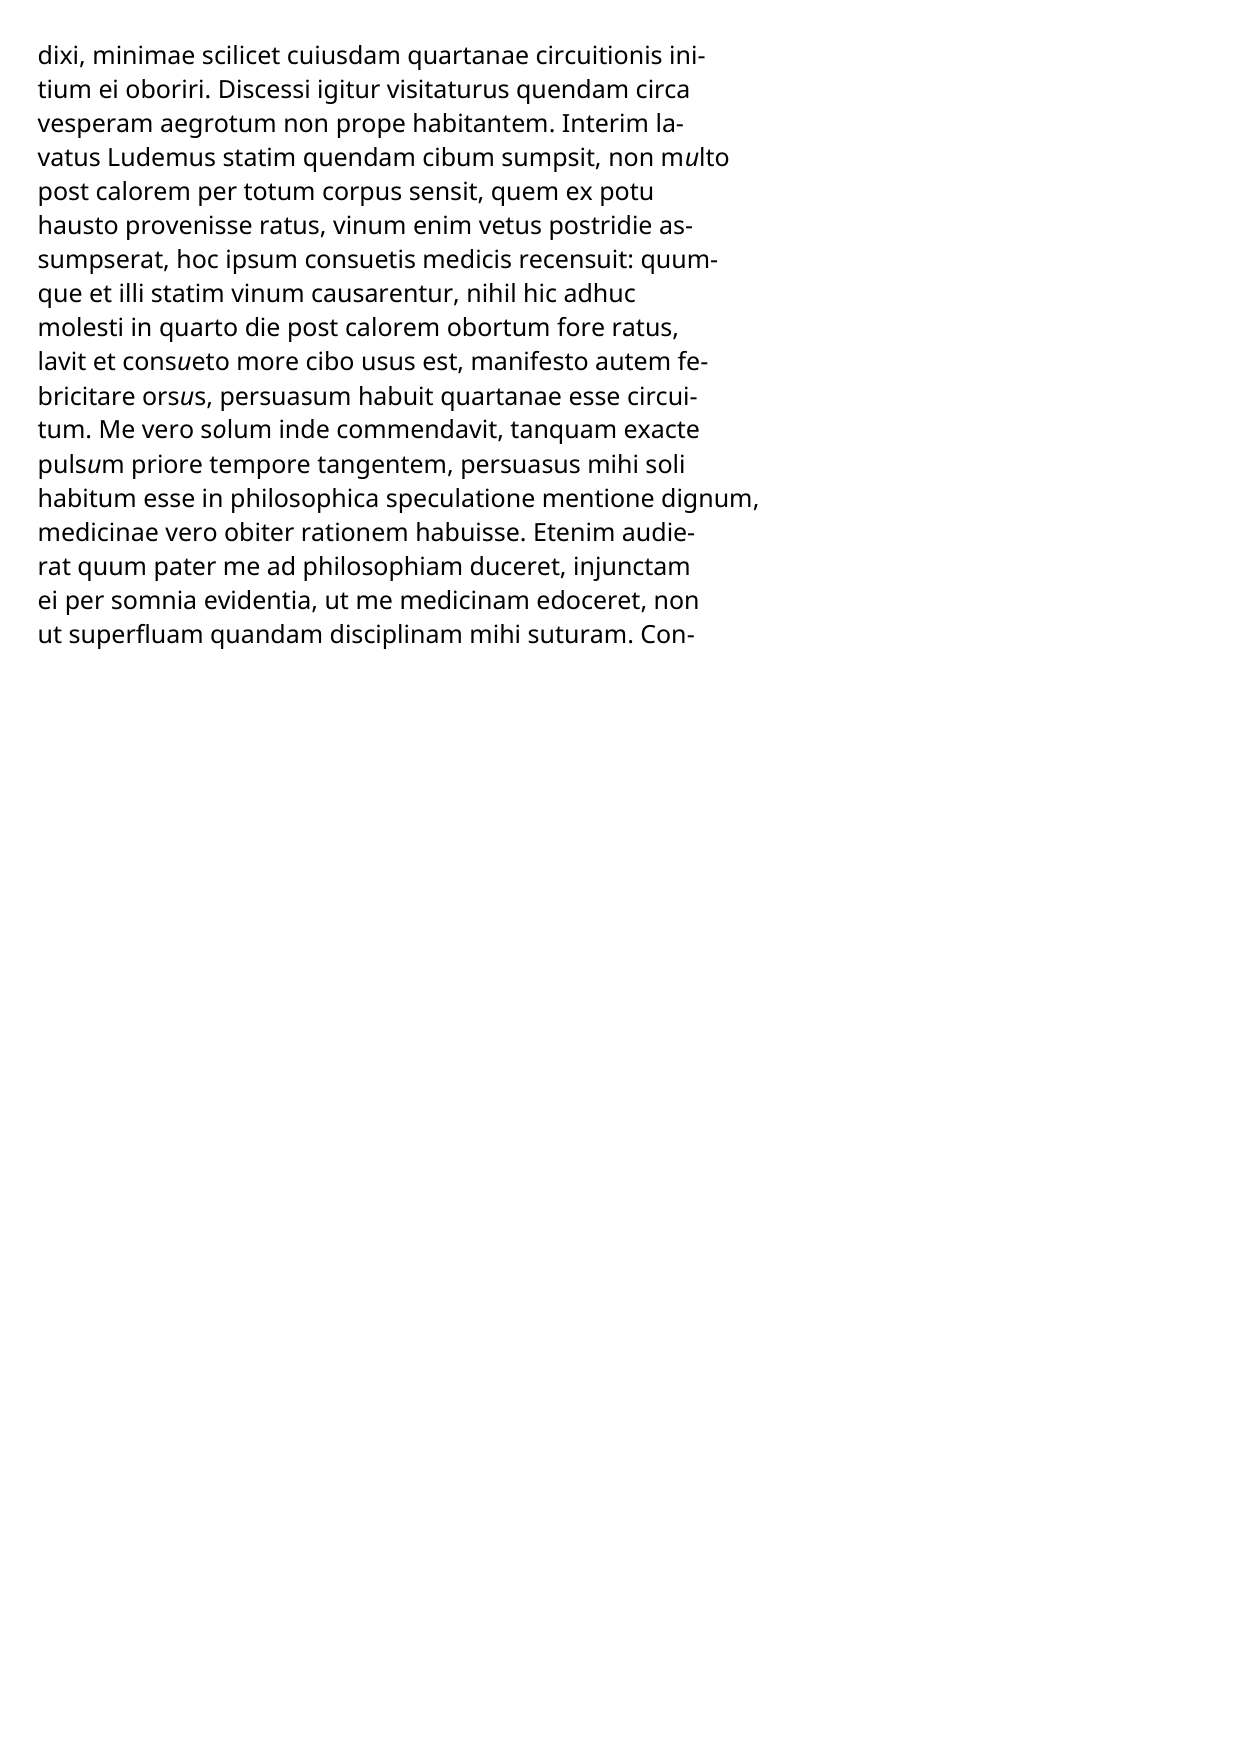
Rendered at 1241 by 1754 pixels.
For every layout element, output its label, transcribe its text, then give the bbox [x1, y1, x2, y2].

text dixi, minimae scilicet cuiusdam quartanae circuitionis ini- tium ei oboriri. Discessi igitur visitaturus quendam circa vesperam aegrotum non prope habitantem. Interim la- vatus Ludemus statim quendam cibum sumpsit, non multo post calorem per totum corpus sensit, quem ex potu hausto provenisse ratus, vinum enim vetus postridie as- sumpserat, hoc ipsum consuetis medicis recensuit: quum- que et illi statim vinum causarentur, nihil hic adhuc molesti in quarto die post calorem obortum fore ratus, lavit et consueto more cibo usus est, manifesto autem fe- bricitare orsus, persuasum habuit quartanae esse circui- tum. Me vero solum inde commendavit, tanquam exacte pulsum priore tempore tangentem, persuasus mihi soli habitum esse in philosophica speculatione mentione dignum, medicinae vero obiter rationem habuisse. Etenim audie- rat quum pater me ad philosophiam duceret, injunctam ei per somnia evidentia, ut me medicinam edoceret, non ut superfluam quandam disciplinam mihi suturam. Con- [37, 37, 1203, 651]
